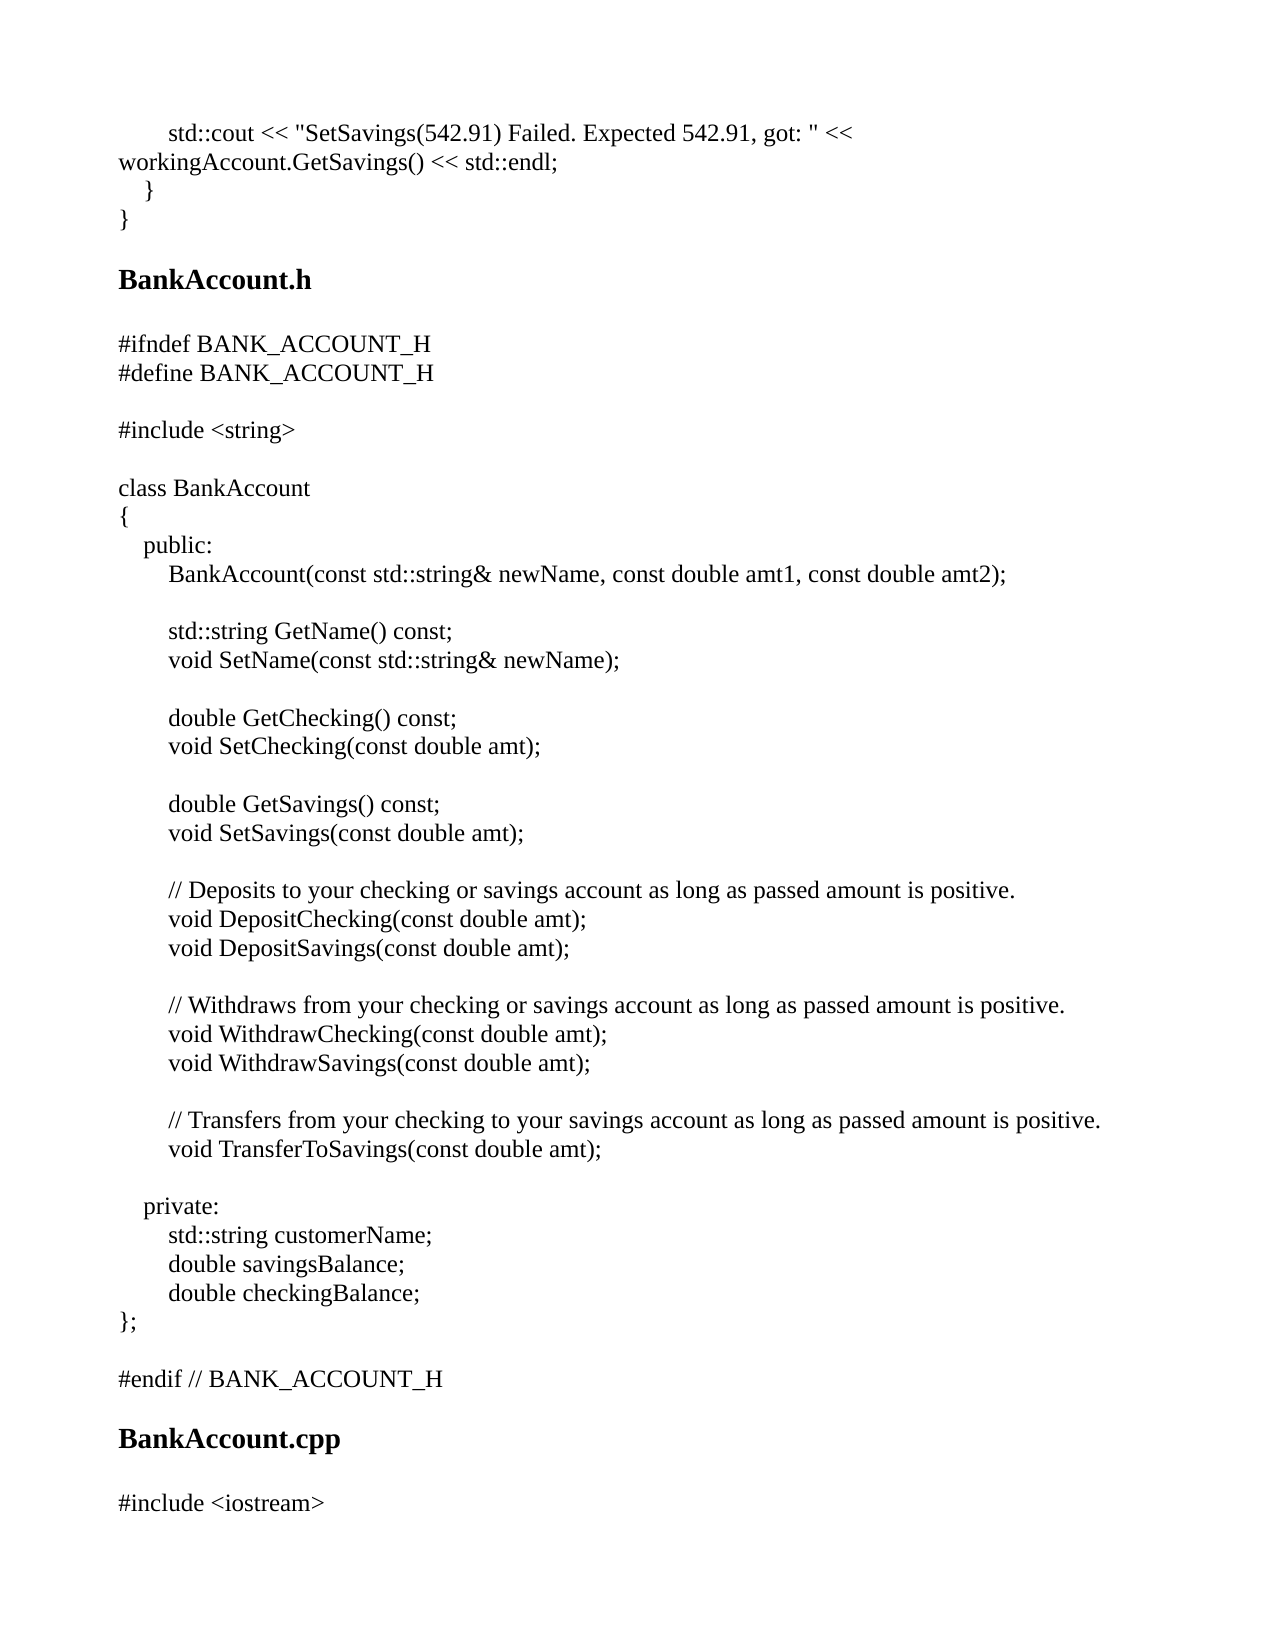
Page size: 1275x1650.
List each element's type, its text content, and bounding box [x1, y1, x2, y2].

text private: [118, 1191, 1157, 1220]
text void DepositSavings(const double amt); [118, 933, 1157, 961]
text std::string GetName() const; [118, 616, 1157, 645]
text BankAccount.h [118, 262, 1157, 295]
text std::cout << "SetSavings(542.91) Failed. Expected 542.91, got: " << workingAccount.GetSavings() << std::endl; [118, 118, 1157, 176]
text public: [118, 530, 1157, 559]
text #include <iostream> [118, 1488, 1157, 1517]
text // Deposits to your checking or savings account as long as passed amount is positive. [118, 875, 1157, 904]
text } [118, 176, 1157, 204]
text void SetChecking(const double amt); [118, 731, 1157, 760]
text #define BANK_ACCOUNT_H [118, 358, 1157, 386]
text // Withdraws from your checking or savings account as long as passed amount is positive. [118, 990, 1157, 1019]
text double GetChecking() const; [118, 703, 1157, 731]
text BankAccount.cpp [118, 1421, 1157, 1455]
text double savingsBalance; [118, 1249, 1157, 1278]
text }; [118, 1306, 1157, 1335]
text #ifndef BANK_ACCOUNT_H [118, 329, 1157, 358]
text #include <string> [118, 415, 1157, 444]
text std::string customerName; [118, 1220, 1157, 1249]
text class BankAccount [118, 473, 1157, 501]
text void SetSavings(const double amt); [118, 818, 1157, 846]
text { [118, 501, 1157, 530]
text void DepositChecking(const double amt); [118, 904, 1157, 933]
text void WithdrawSavings(const double amt); [118, 1048, 1157, 1076]
text } [118, 204, 1157, 233]
text void WithdrawChecking(const double amt); [118, 1019, 1157, 1048]
text void SetName(const std::string& newName); [118, 645, 1157, 674]
text double GetSavings() const; [118, 789, 1157, 818]
text void TransferToSavings(const double amt); [118, 1134, 1157, 1163]
text BankAccount(const std::string& newName, const double amt1, const double amt2); [118, 559, 1157, 588]
text // Transfers from your checking to your savings account as long as passed amount is positive. [118, 1105, 1157, 1134]
text #endif // BANK_ACCOUNT_H [118, 1364, 1157, 1393]
text double checkingBalance; [118, 1278, 1157, 1306]
